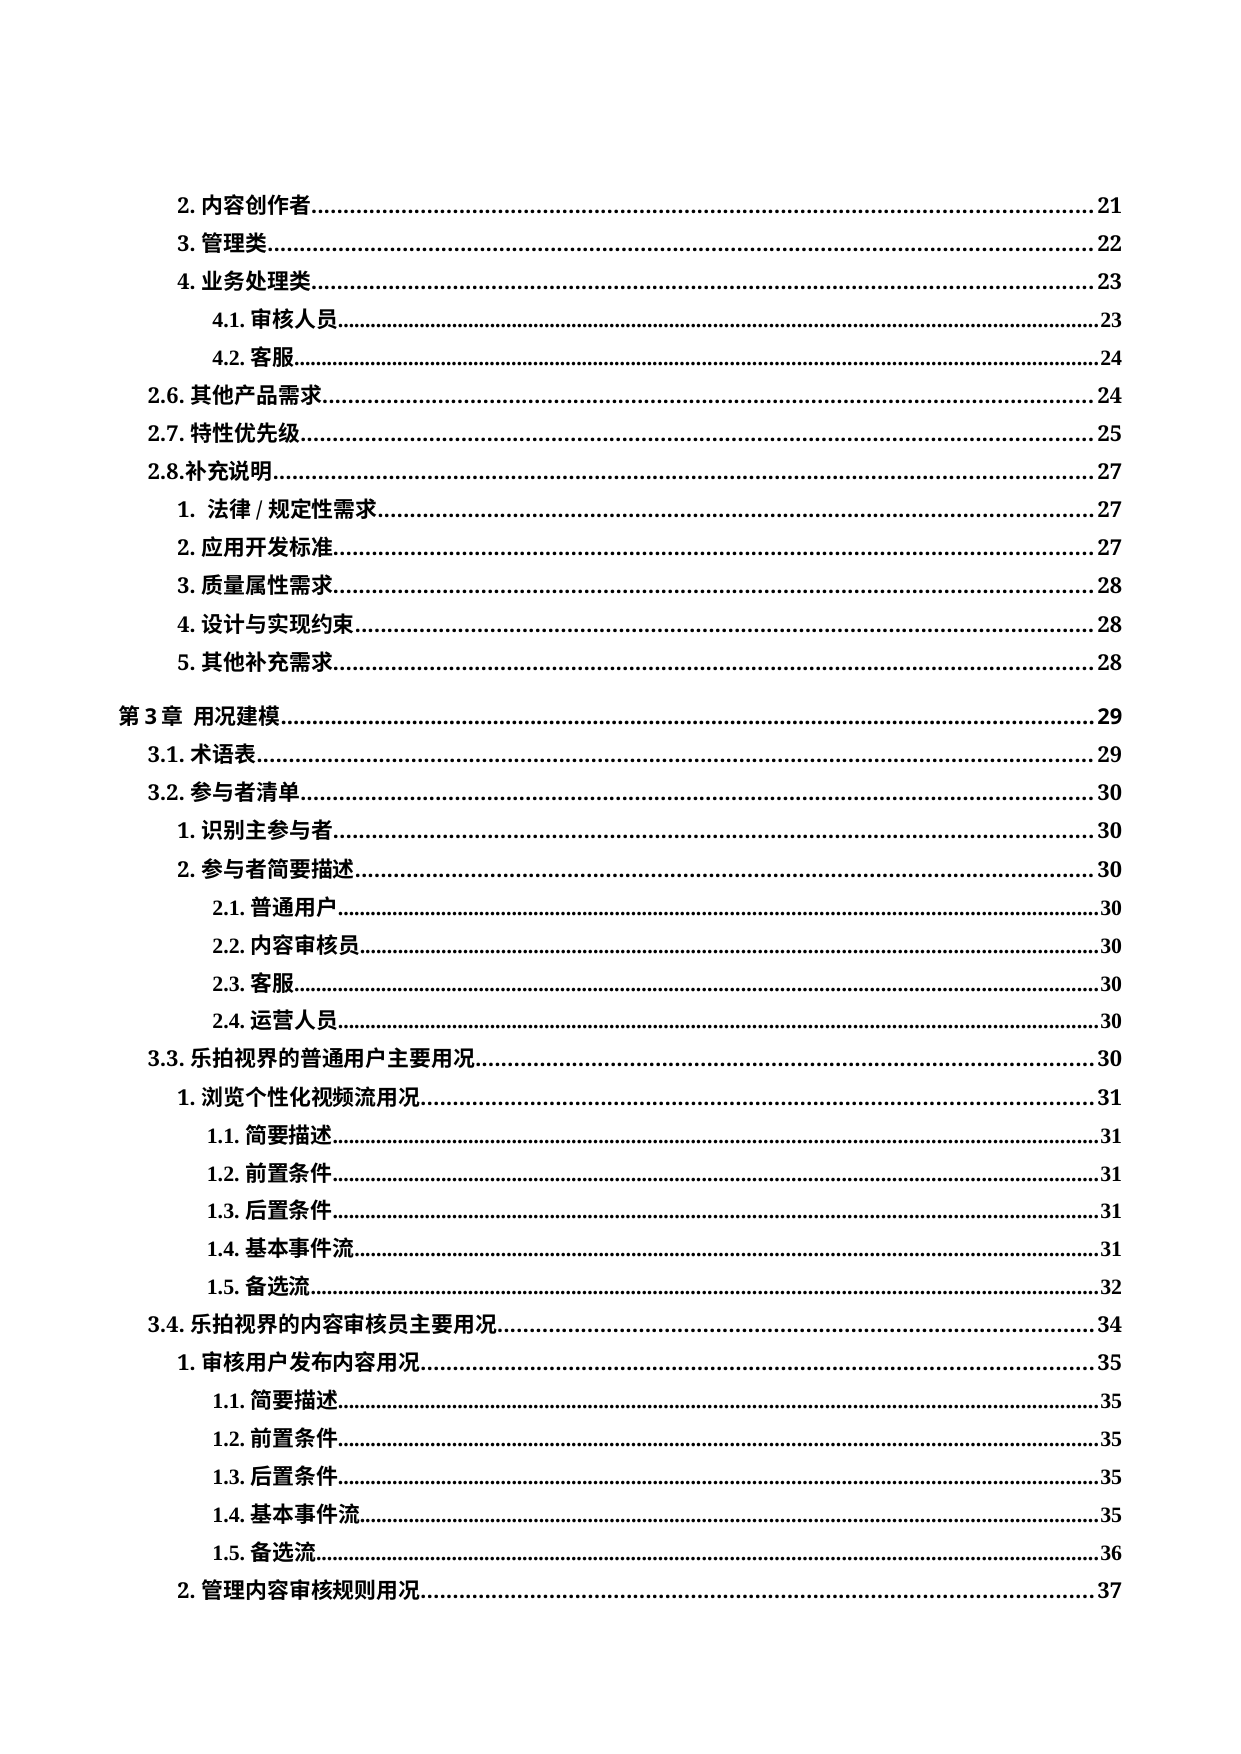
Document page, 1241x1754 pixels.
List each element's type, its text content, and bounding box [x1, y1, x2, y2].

text 1. 识别主参与者 30 [177, 813, 1122, 845]
text 2.4. 运营人员 30 [207, 1003, 1122, 1035]
text 3.2. 参与者清单 30 [148, 775, 1122, 807]
text 2. 内容创作者 21 [177, 188, 1122, 219]
text 1.4. 基本事件流 35 [207, 1497, 1122, 1529]
text 2. 参与者简要描述 30 [177, 852, 1122, 883]
text 1.2. 前置条件 35 [207, 1421, 1122, 1453]
text 2.1. 普通用户 30 [207, 890, 1122, 921]
text 2. 应用开发标准 27 [177, 530, 1122, 562]
text 2.7. 特性优先级 25 [148, 416, 1122, 448]
text 1.5. 备选流 36 [207, 1535, 1122, 1567]
text 1. 法律 / 规定性需求 27 [177, 492, 1122, 524]
text 3. 管理类 22 [177, 226, 1122, 257]
text 3.4. 乐拍视界的内容审核员主要用况 34 [148, 1307, 1122, 1339]
text 1. 审核用户发布内容用况 35 [177, 1345, 1122, 1377]
text 1.4. 基本事件流 31 [207, 1231, 1122, 1263]
text 2.2. 内容审核员 30 [207, 928, 1122, 959]
text 4.1. 审核人员 23 [207, 302, 1122, 334]
text 3.3. 乐拍视界的普通用户主要用况 30 [148, 1041, 1122, 1073]
text 2.3. 客服 30 [207, 966, 1122, 997]
text 1.1. 简要描述 31 [207, 1118, 1122, 1149]
text 3.1. 术语表 29 [148, 737, 1122, 769]
text 第3章 用况建模 29 [118, 699, 1122, 731]
text 1. 浏览个性化视频流用况 31 [177, 1079, 1122, 1111]
text 4.2. 客服 24 [207, 340, 1122, 372]
text 2.8.补充说明 27 [148, 454, 1122, 486]
text 1.3. 后置条件 31 [207, 1193, 1122, 1225]
text 3. 质量属性需求 28 [177, 568, 1122, 600]
text 2. 管理内容审核规则用况 37 [177, 1573, 1122, 1605]
text 4. 业务处理类 23 [177, 264, 1122, 296]
text 1.1. 简要描述 35 [207, 1383, 1122, 1415]
text 1.2. 前置条件 31 [207, 1156, 1122, 1187]
text 4. 设计与实现约束 28 [177, 607, 1122, 638]
text 1.5. 备选流 32 [207, 1269, 1122, 1301]
text 1.3. 后置条件 35 [207, 1459, 1122, 1491]
text 5. 其他补充需求 28 [177, 645, 1122, 676]
text 2.6. 其他产品需求 24 [148, 378, 1122, 409]
